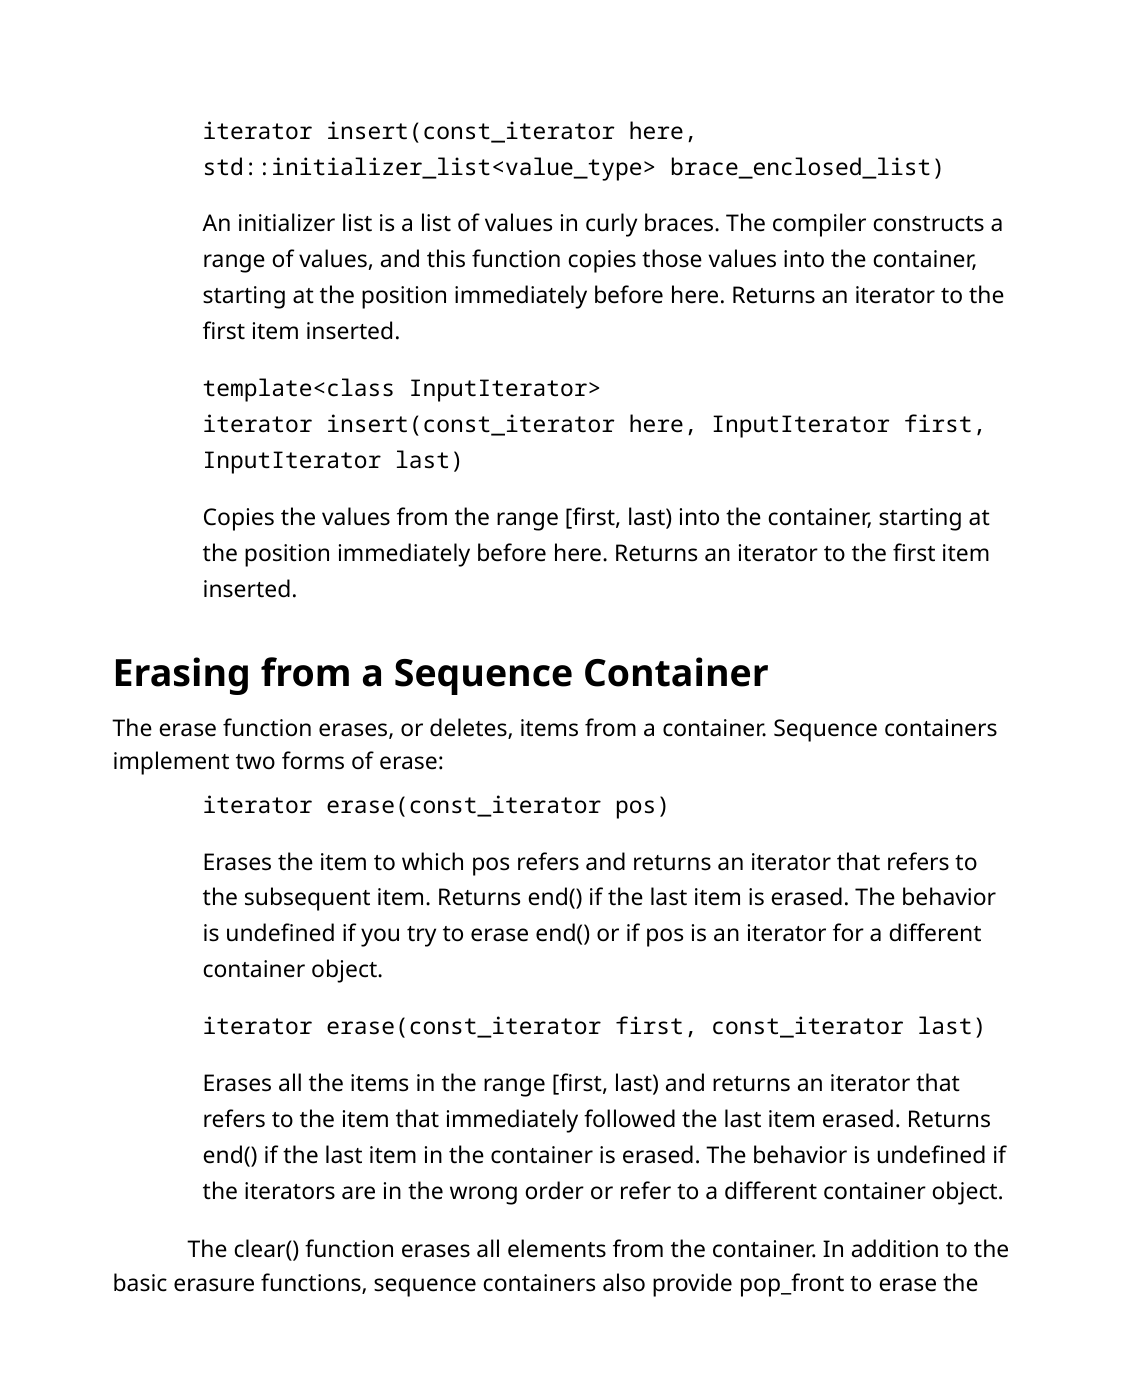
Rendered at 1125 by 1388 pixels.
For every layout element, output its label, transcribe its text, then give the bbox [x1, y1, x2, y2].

list template<class InputIterator> iterator insert(const_iterator here, InputIterator first, InputIterator last) [202, 372, 1012, 475]
text The clear() function erases all elements from the container. In addition to the basic erasure functions, sequence containers also provide pop_front to erase the [112, 1231, 1012, 1298]
list iterator insert(const_iterator here, std::initializer_list<value_type> brace_enclosed_list) [202, 115, 1012, 182]
subtitle Erasing from a Sequence Container [112, 646, 1012, 697]
text The erase function erases, or deletes, items from a container. Sequence containers implement two forms of erase: [112, 709, 1012, 776]
list Copies the values from the range [first, last) into the container, starting at the position immediately before here. Returns an iterator to the first item inserted. [202, 501, 1012, 604]
list Erases all the items in the range [first, last) and returns an iterator that refers to the item that immediately followed the last item erased. Returns end() if the last item in the container is erased. The behavior is undefined if the iterators are in the wrong order or refer to a different container object. [202, 1067, 1012, 1206]
list iterator erase(const_iterator pos) [202, 789, 1012, 820]
list Erases the item to which pos refers and returns an iterator that refers to the subsequent item. Returns end() if the last item is erased. The behavior is undefined if you try to erase end() or if pos is an iterator for a different container object. [202, 845, 1012, 984]
list An initializer list is a list of values in curly braces. The compiler constructs a range of values, and this function copies those values into the container, starting at the position immediately before here. Returns an iterator to the first item inserted. [202, 207, 1012, 346]
list iterator erase(const_iterator first, const_iterator last) [202, 1010, 1012, 1041]
